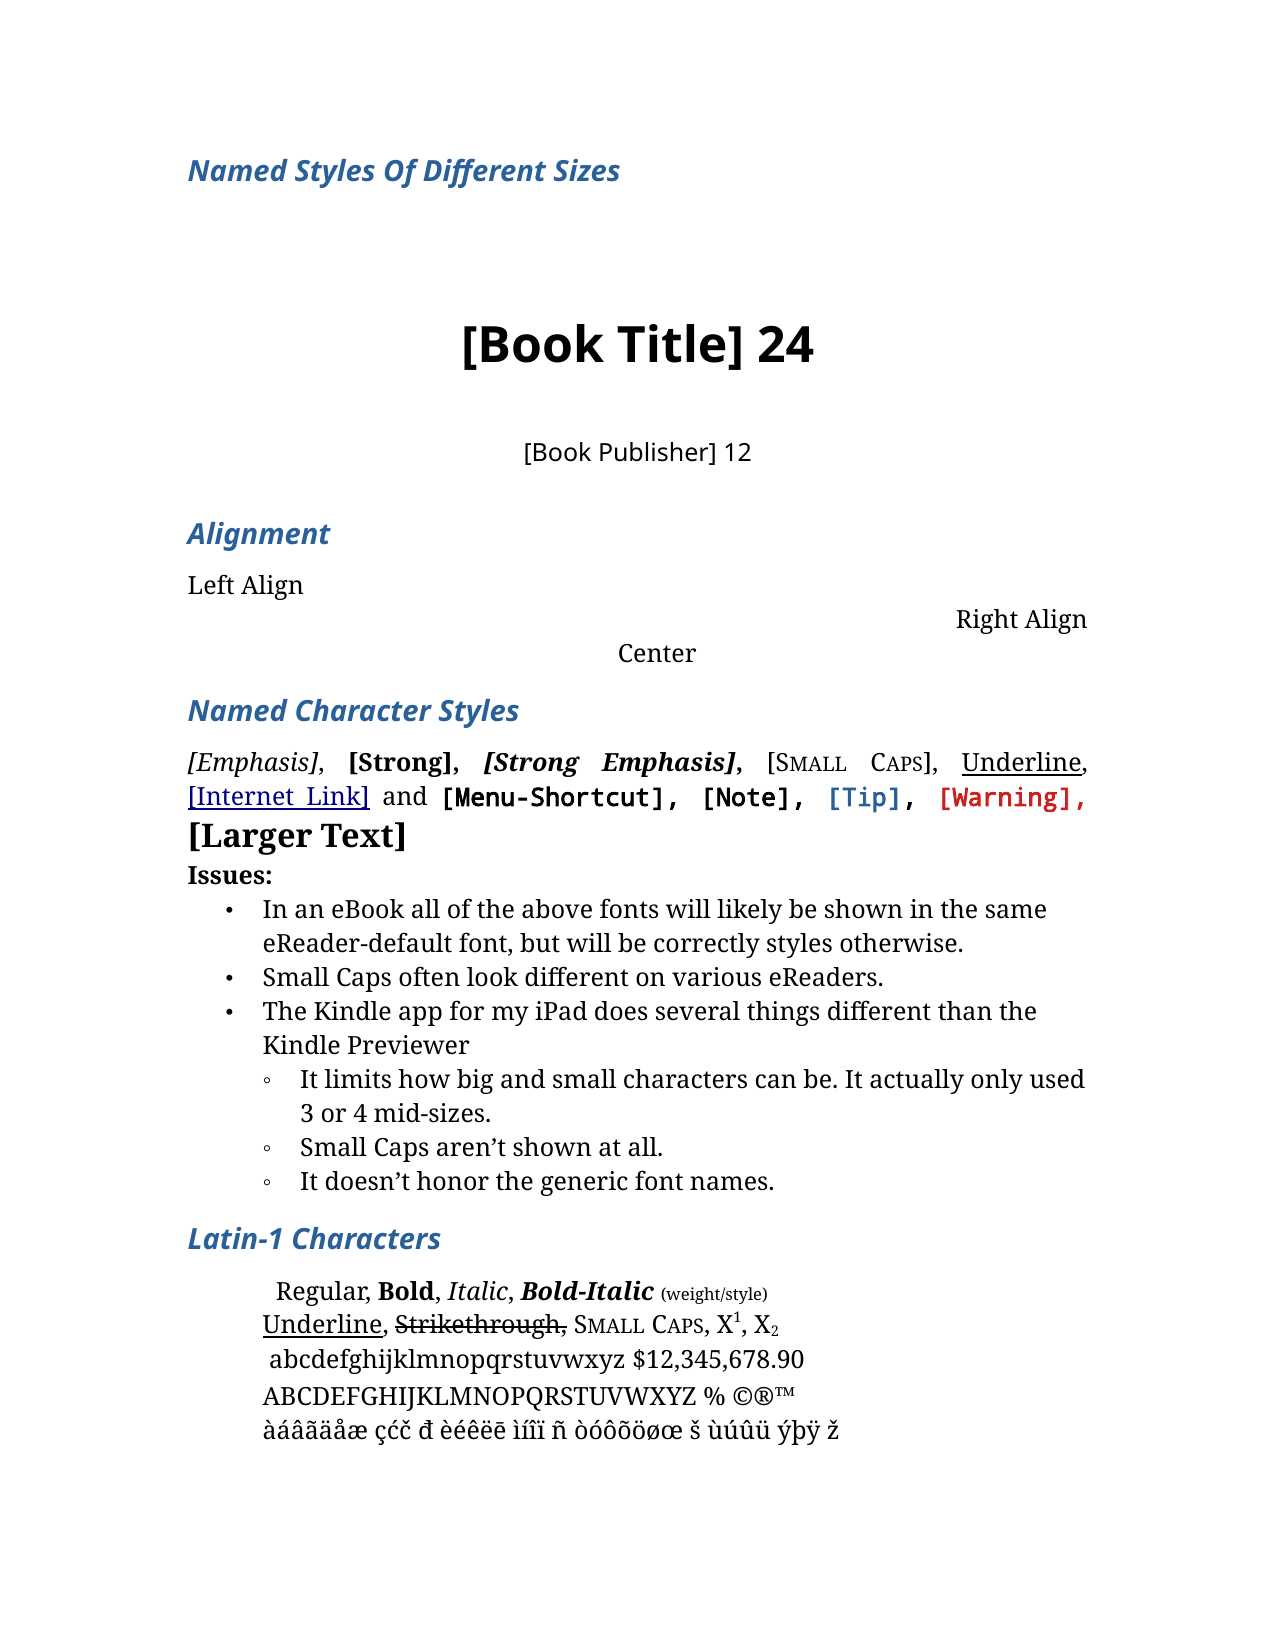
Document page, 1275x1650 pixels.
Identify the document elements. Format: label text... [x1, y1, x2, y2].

list It limits how big and small characters can be. It actually only used 3 or 4 mid-sizes. [262, 1062, 1087, 1130]
text Issues: [187, 857, 1087, 891]
list Small Caps often look different on various eReaders. [225, 959, 1087, 994]
text [Emphasis], [Strong], [Strong Emphasis], [Small Caps], Underline, [Internet Link] and [Menu-Shortcut], [Note], [Tip], [Warning],[Larger Text] [187, 745, 1087, 857]
subtitle Named Styles of Different sizes [187, 150, 1087, 190]
list Small Caps aren’t shown at all. [262, 1130, 1087, 1164]
title [Book Title] 24 [187, 309, 1087, 378]
subtitle Alignment [187, 513, 1087, 553]
list It doesn’t honor the generic font names. [262, 1164, 1087, 1198]
text Center [187, 636, 1087, 670]
subtitle Named Character Styles [187, 691, 1087, 730]
subtitle Latin-1 Characters [187, 1219, 1087, 1258]
text Left Align [187, 568, 1087, 602]
text Right Align [187, 602, 1087, 636]
list The Kindle app for my iPad does several things different than the Kindle Previewer [225, 994, 1087, 1062]
text ABCDEFGHIJKLMNOPQRSTUVWXYZ % ©®™ àáâãäåæ çćč đ èéêëē ìíîï ñ òóôõöøœ š ùúûü ýþÿ ž [262, 1378, 1087, 1446]
list In an eBook all of the above fonts will likely be shown in the same eReader-default font, but will be correctly styles otherwise. [225, 891, 1087, 959]
text [Book Publisher] 12 [187, 434, 1087, 469]
text Regular, Bold, Italic, Bold-Italic (weight/style) Underline, Strikethrough, Small Caps, X1, X2 abcdefghijklmnopqrstuvwxyz $12,345,678.90 [262, 1273, 1087, 1375]
